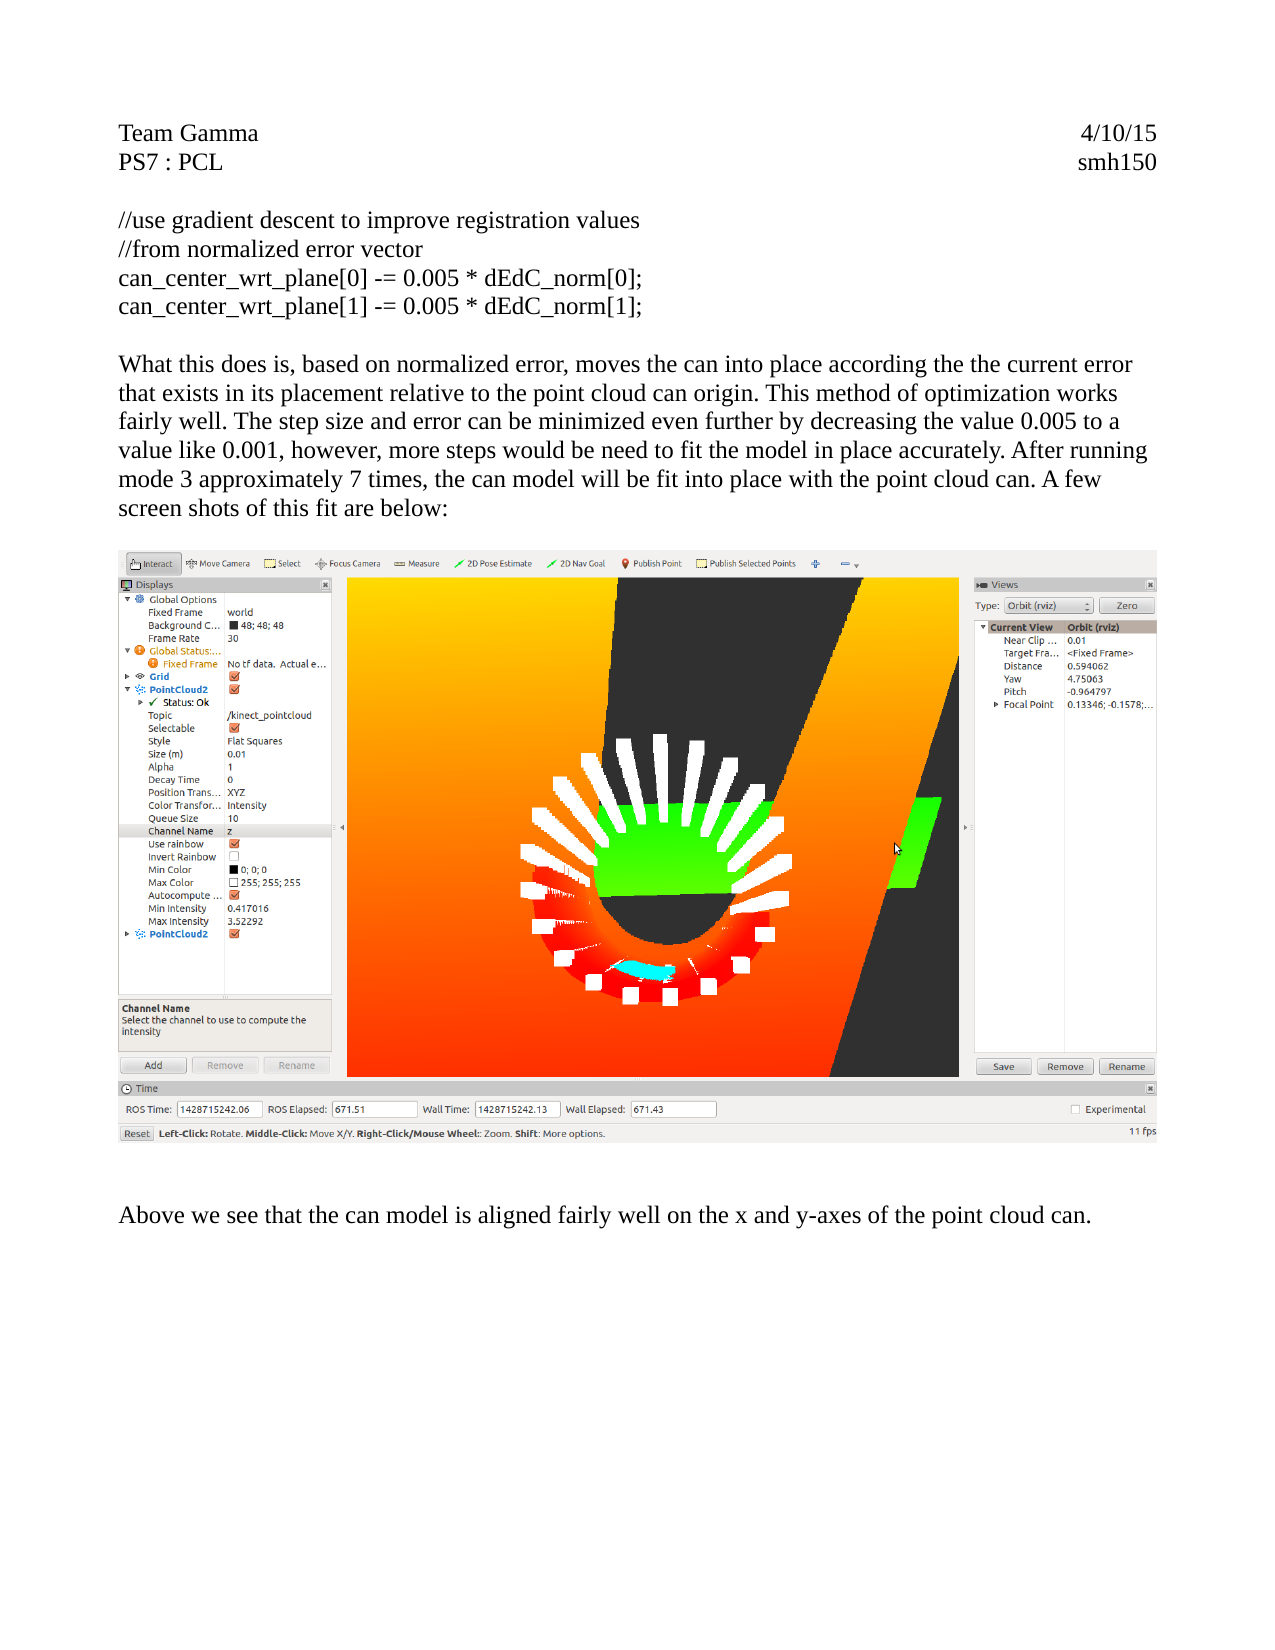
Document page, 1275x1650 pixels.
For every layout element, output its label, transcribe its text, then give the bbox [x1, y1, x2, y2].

picture [118, 550, 1157, 1143]
text //from normalized error vector [118, 234, 1157, 263]
text //use gradient descent to improve registration values [118, 205, 1157, 234]
text can_center_wrt_plane[1] -= 0.005 * dEdC_norm[1]; [118, 291, 1157, 320]
text can_center_wrt_plane[0] -= 0.005 * dEdC_norm[0]; [118, 263, 1157, 291]
text Above we see that the can model is aligned fairly well on the x and y-axes of the point cloud can. [118, 1200, 1157, 1229]
text What this does is, based on normalized error, moves the can into place according the the current error that exists in its placement relative to the point cloud can origin. This method of optimization works fairly well. The step size and error can be minimized even further by decreasing the value 0.005 to a value like 0.001, however, more steps would be need to fit the model in place accurately. After running mode 3 approximately 7 times, the can model will be fit into place with the point cloud can. A few screen shots of this fit are below: [118, 349, 1157, 521]
